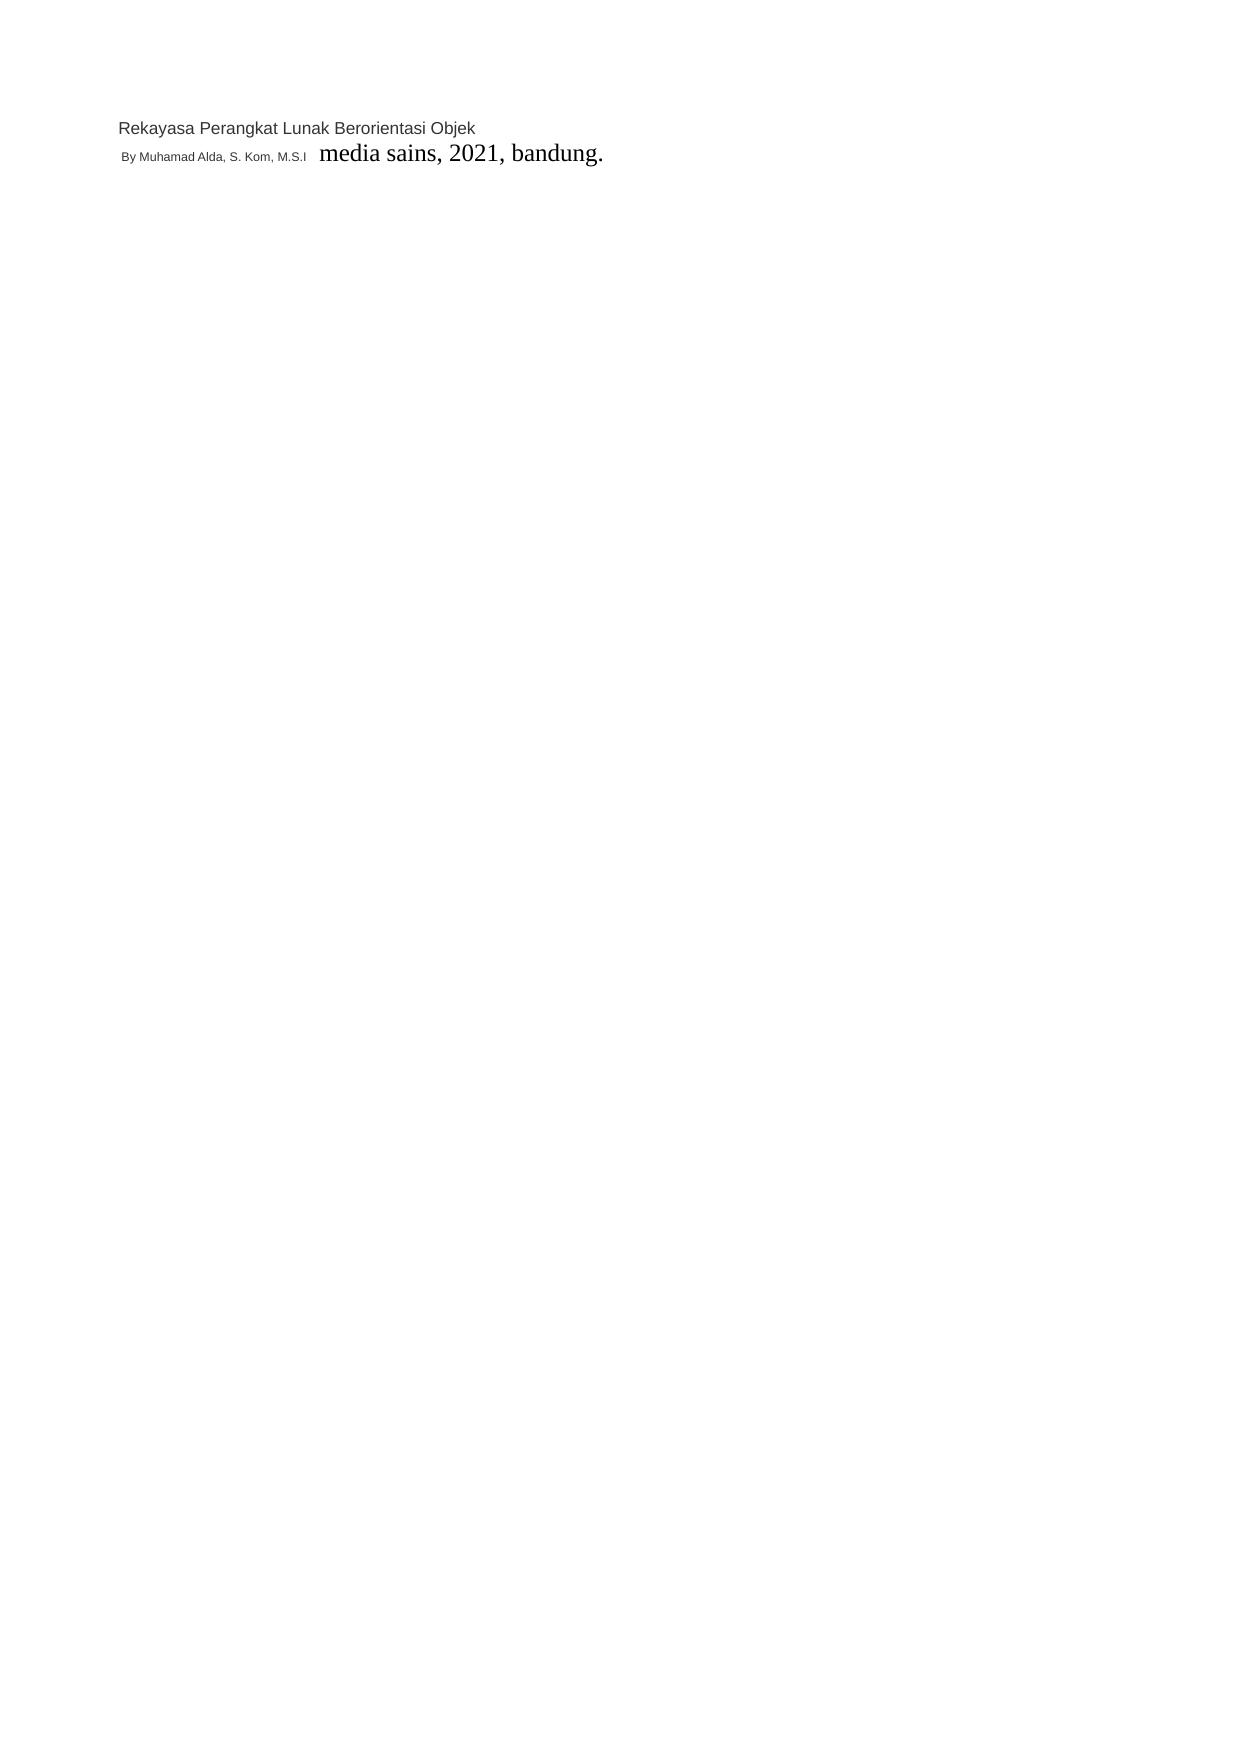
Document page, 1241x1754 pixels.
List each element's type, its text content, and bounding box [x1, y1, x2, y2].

subtitle Rekayasa Perangkat Lunak Berorientasi Objek [118, 118, 1122, 138]
text By Muhamad Alda, S. Kom, M.S.I media sains, 2021, bandung. [121, 138, 1122, 167]
